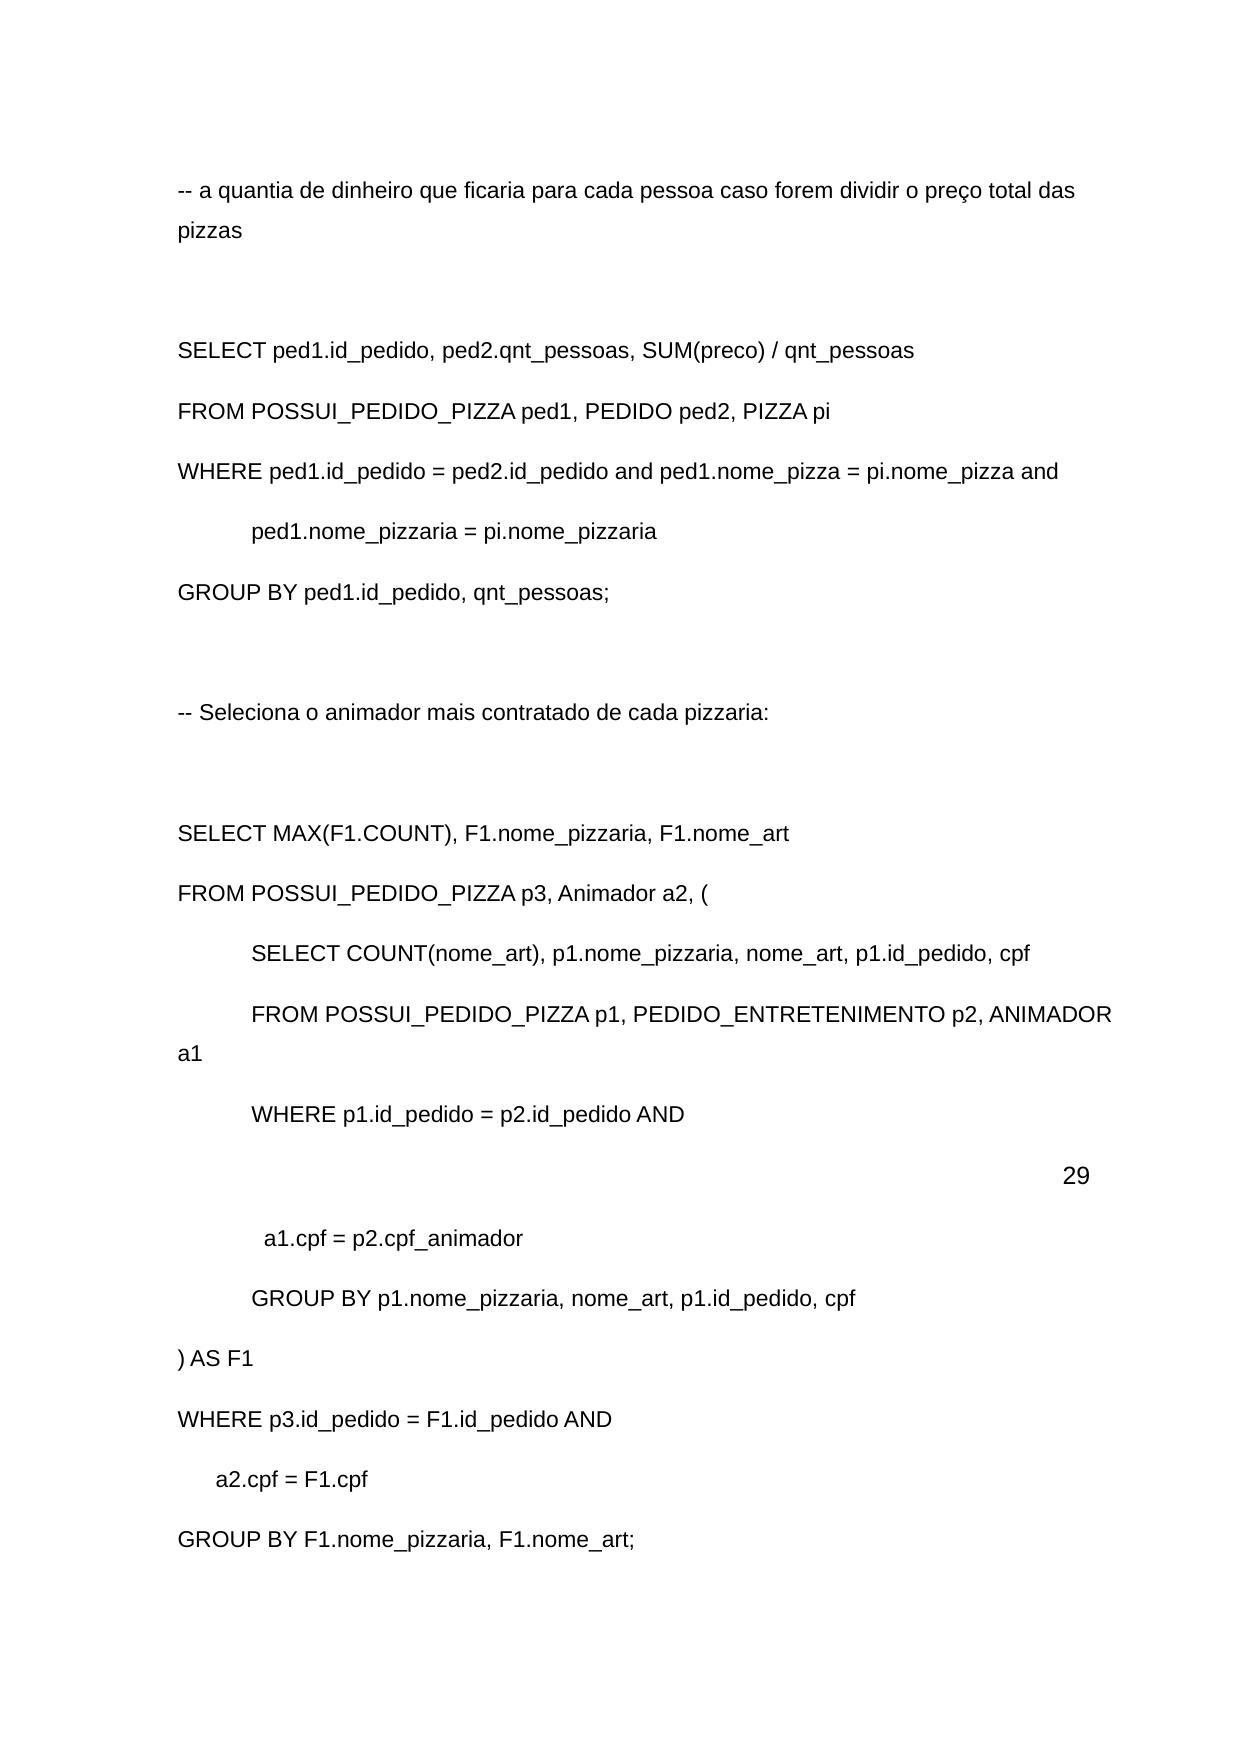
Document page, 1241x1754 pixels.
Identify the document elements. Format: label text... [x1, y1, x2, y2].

text a1.cpf = p2.cpf_animador [177, 1225, 1122, 1251]
text 29 [1062, 1161, 1122, 1189]
text GROUP BY ped1.id_pedido, qnt_pessoas; [177, 578, 1122, 605]
text FROM POSSUI_PEDIDO_PIZZA ped1, PEDIDO ped2, PIZZA pi [177, 398, 1122, 424]
text a2.cpf = F1.cpf [177, 1466, 1122, 1492]
text SELECT ped1.id_pedido, ped2.qnt_pessoas, SUM(preco) / qnt_pessoas [177, 337, 1122, 364]
text FROM POSSUI_PEDIDO_PIZZA p1, PEDIDO_ENTRETENIMENTO p2, ANIMADOR a1 [177, 1001, 1122, 1067]
text SELECT COUNT(nome_art), p1.nome_pizzaria, nome_art, p1.id_pedido, cpf [177, 940, 1122, 967]
text GROUP BY F1.nome_pizzaria, F1.nome_art; [177, 1526, 1122, 1553]
text SELECT MAX(F1.COUNT), F1.nome_pizzaria, F1.nome_art [177, 820, 1122, 846]
text ) AS F1 [177, 1345, 1122, 1372]
text ped1.nome_pizzaria = pi.nome_pizzaria [177, 518, 1122, 544]
text WHERE ped1.id_pedido = ped2.id_pedido and ped1.nome_pizza = pi.nome_pizza and [177, 458, 1122, 484]
text FROM POSSUI_PEDIDO_PIZZA p3, Animador a2, ( [177, 880, 1122, 906]
text WHERE p1.id_pedido = p2.id_pedido AND [177, 1101, 1122, 1127]
text -- Seleciona o animador mais contratado de cada pizzaria: [177, 699, 1122, 726]
text -- a quantia de dinheiro que ficaria para cada pessoa caso forem dividir o preço total das pizzas [177, 177, 1122, 243]
text GROUP BY p1.nome_pizzaria, nome_art, p1.id_pedido, cpf [177, 1285, 1122, 1311]
text WHERE p3.id_pedido = F1.id_pedido AND [177, 1406, 1122, 1432]
